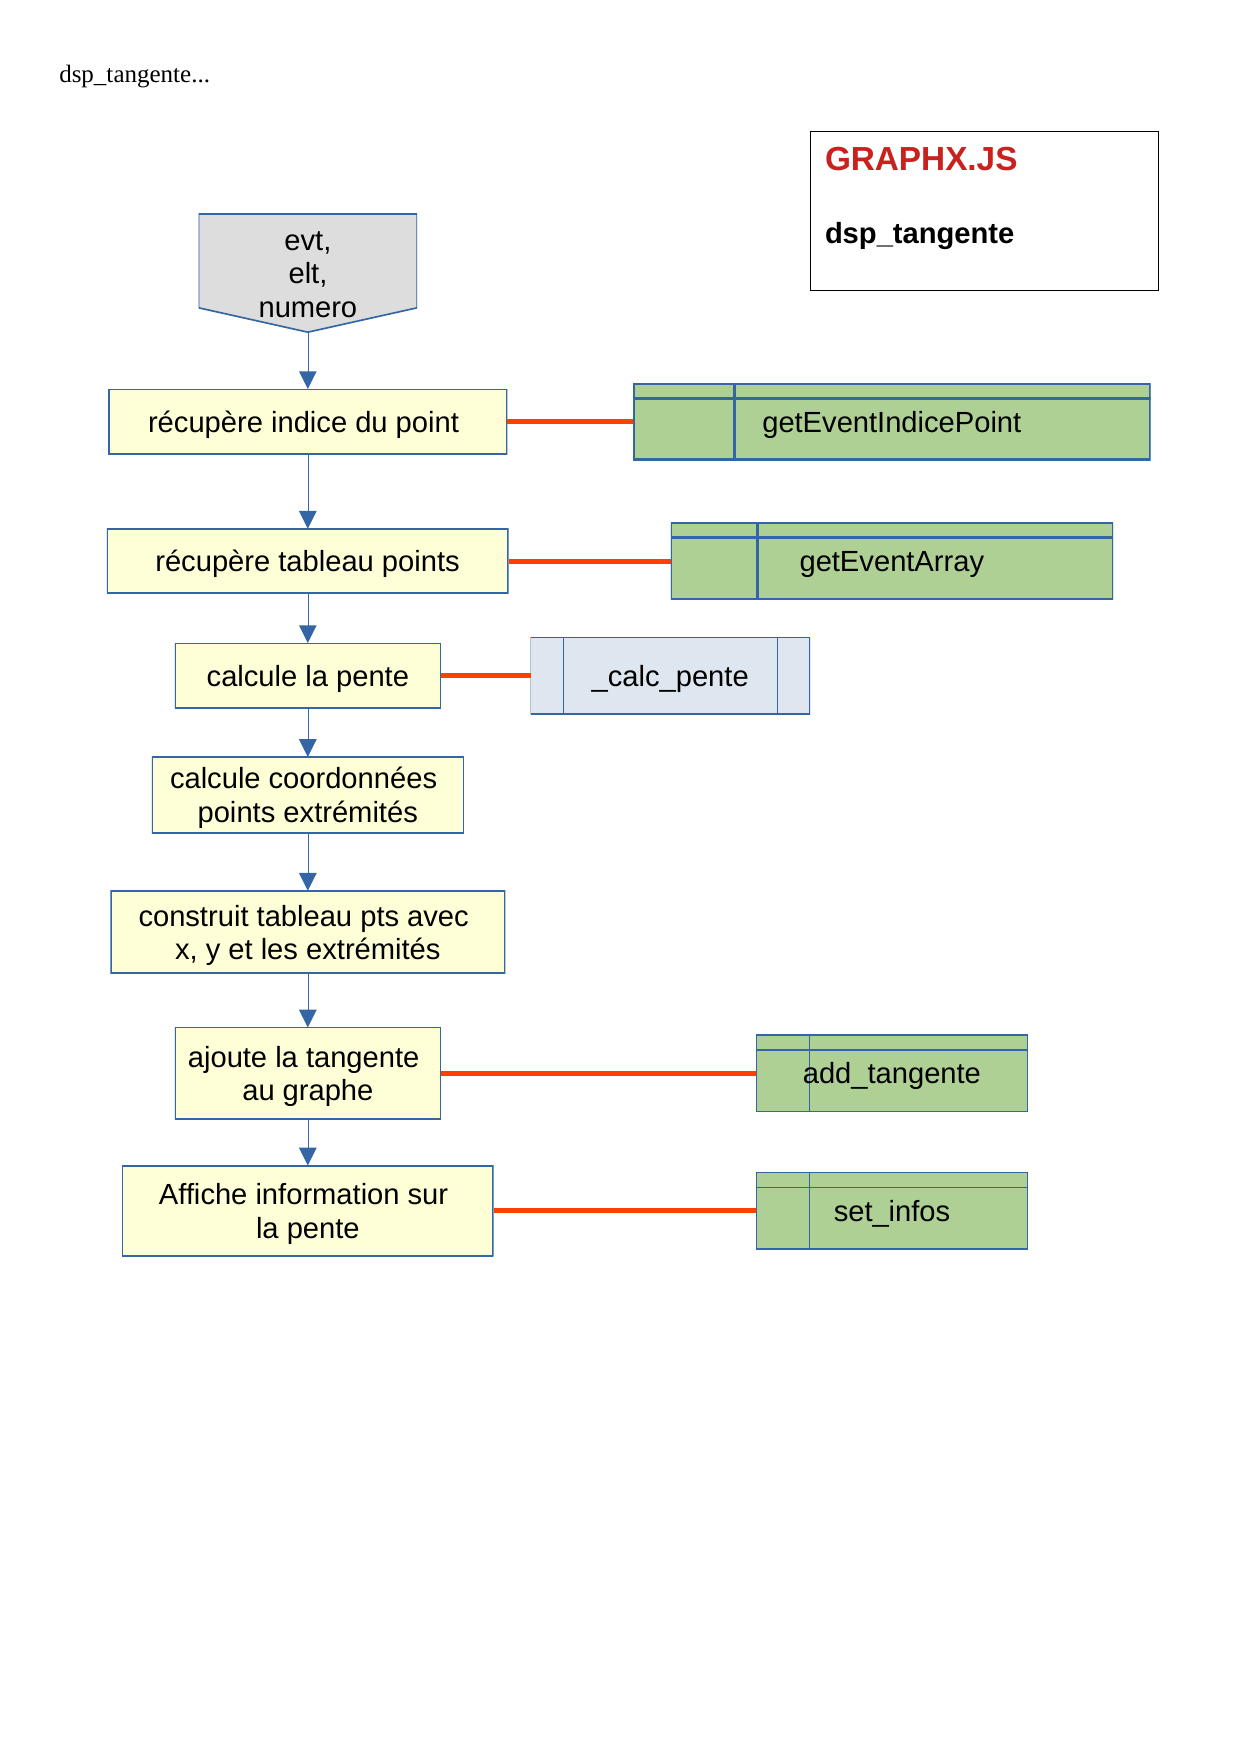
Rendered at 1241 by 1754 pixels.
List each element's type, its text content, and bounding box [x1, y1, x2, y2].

text dsp_tangente... [59, 59, 1181, 88]
